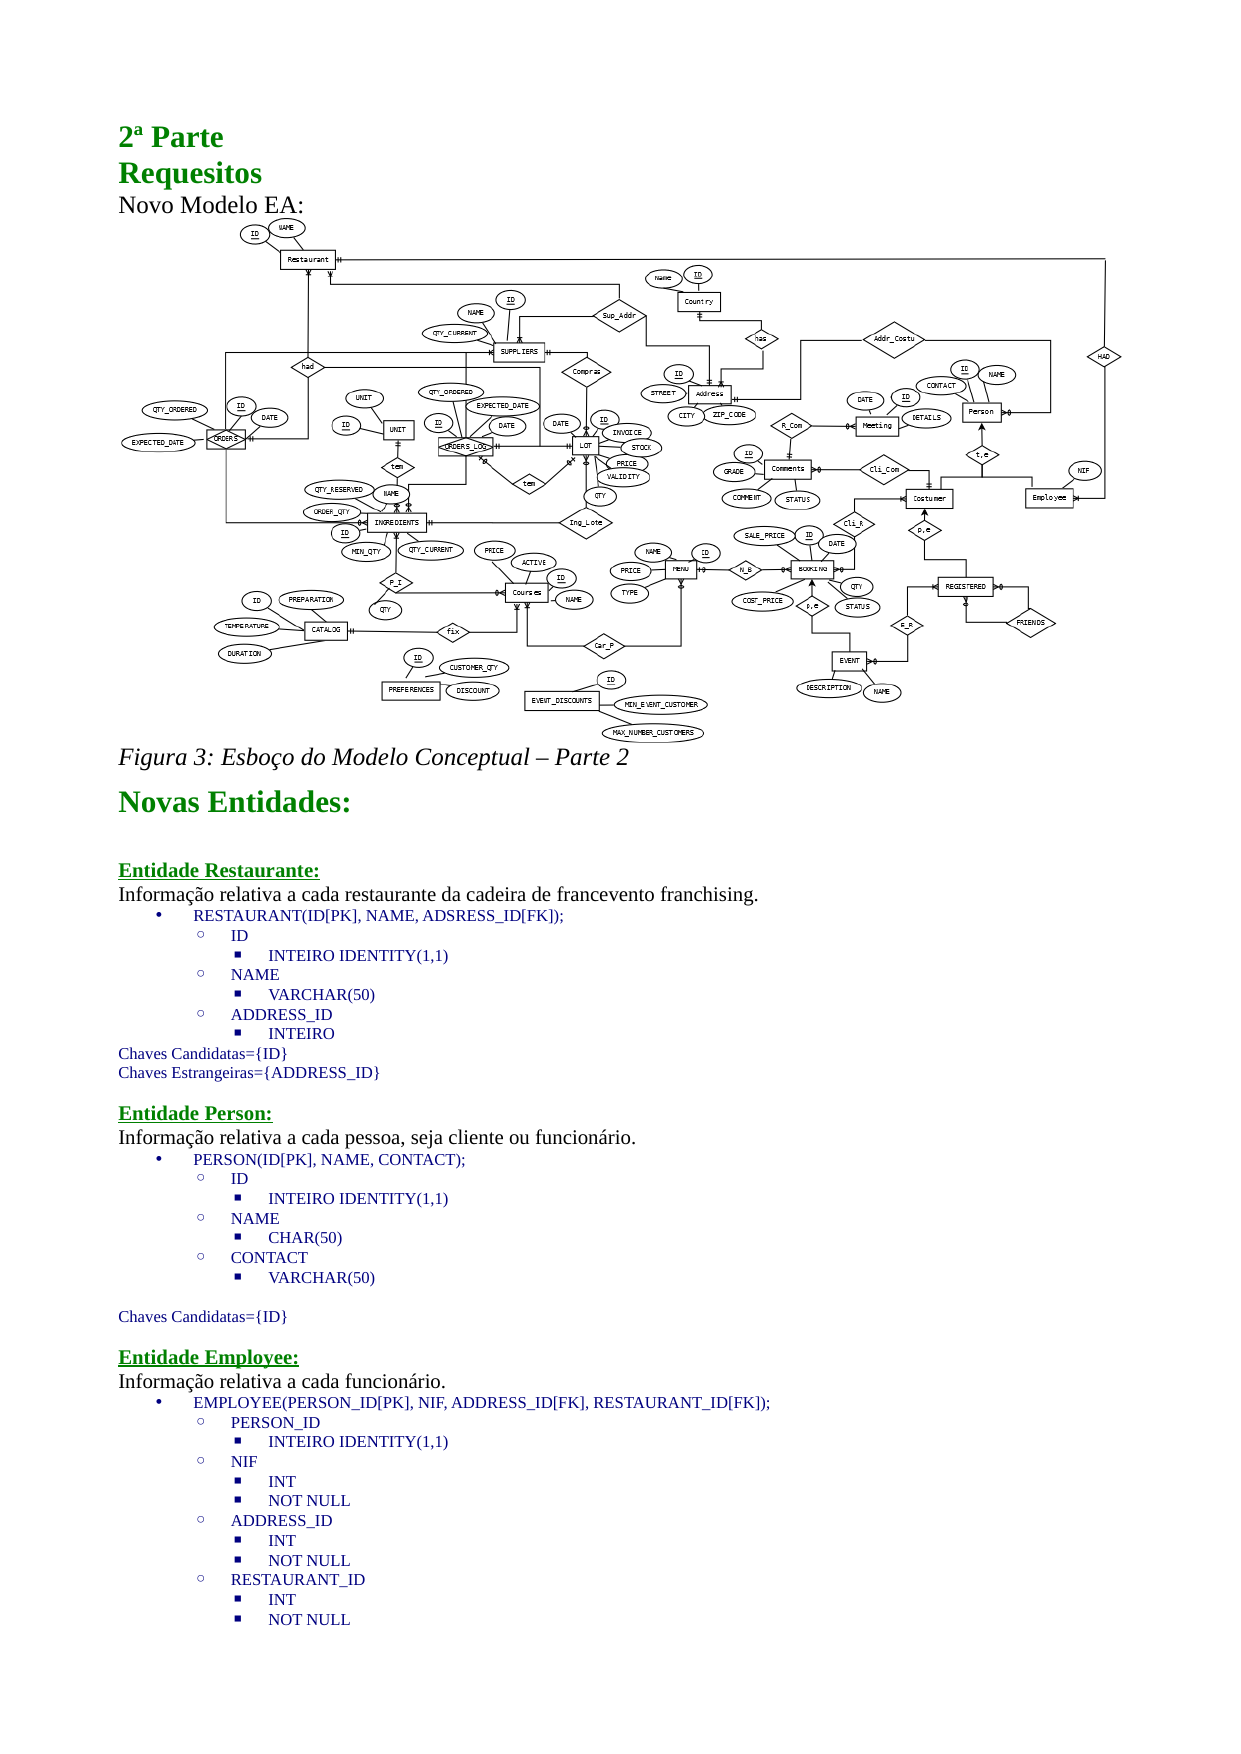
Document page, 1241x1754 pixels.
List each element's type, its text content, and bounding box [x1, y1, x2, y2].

list VARCHAR(50) [231, 985, 1122, 1004]
list NOT NULL [231, 1550, 1122, 1570]
text Novo Modelo EA: [118, 190, 1122, 219]
list ADDRESS_ID [193, 1004, 1122, 1024]
text Figura 3: Esboço do Modelo Conceptual – Parte 2 [118, 244, 1122, 771]
list EMPLOYEE(PERSON_ID[PK], NIF, ADDRESS_ID[FK], RESTAURANT_ID[FK]); [156, 1393, 1122, 1412]
text Informação relativa a cada funcionário. [118, 1369, 1122, 1393]
text Entidade Employee: [118, 1345, 1122, 1369]
list CONTACT [193, 1248, 1122, 1267]
subtitle 2ª Parte [118, 118, 1122, 154]
picture [121, 218, 1125, 743]
list INT [231, 1472, 1122, 1491]
list RESTAURANT_ID [193, 1570, 1122, 1590]
subtitle Requesitos [118, 154, 1122, 190]
list INT [231, 1590, 1122, 1609]
text Chaves Candidatas={ID} [118, 1306, 1122, 1326]
list RESTAURANT(ID[PK], NAME, ADSRESS_ID[FK]); [156, 906, 1122, 926]
list INTEIRO IDENTITY(1,1) [231, 1432, 1122, 1452]
list INTEIRO IDENTITY(1,1) [231, 945, 1122, 965]
list NOT NULL [231, 1609, 1122, 1629]
text Entidade Restaurante: [118, 858, 1122, 882]
list NAME [193, 1208, 1122, 1228]
text Informação relativa a cada pessoa, seja cliente ou funcionário. [118, 1125, 1122, 1149]
list VARCHAR(50) [231, 1267, 1122, 1287]
list INTEIRO [231, 1024, 1122, 1044]
subtitle Novas Entidades: [118, 783, 1122, 819]
list ADDRESS_ID [193, 1511, 1122, 1531]
text Informação relativa a cada restaurante da cadeira de francevento franchising. [118, 882, 1122, 906]
list ID [193, 926, 1122, 945]
text Chaves Estrangeiras={ADDRESS_ID} [118, 1063, 1122, 1082]
list INT [231, 1531, 1122, 1550]
text Chaves Candidatas={ID} [118, 1044, 1122, 1063]
list CHAR(50) [231, 1228, 1122, 1248]
list NAME [193, 965, 1122, 985]
list PERSON_ID [193, 1412, 1122, 1432]
list INTEIRO IDENTITY(1,1) [231, 1189, 1122, 1208]
list ID [193, 1169, 1122, 1189]
list NIF [193, 1452, 1122, 1472]
list PERSON(ID[PK], NAME, CONTACT); [156, 1149, 1122, 1169]
text Entidade Person: [118, 1101, 1122, 1125]
list NOT NULL [231, 1491, 1122, 1511]
